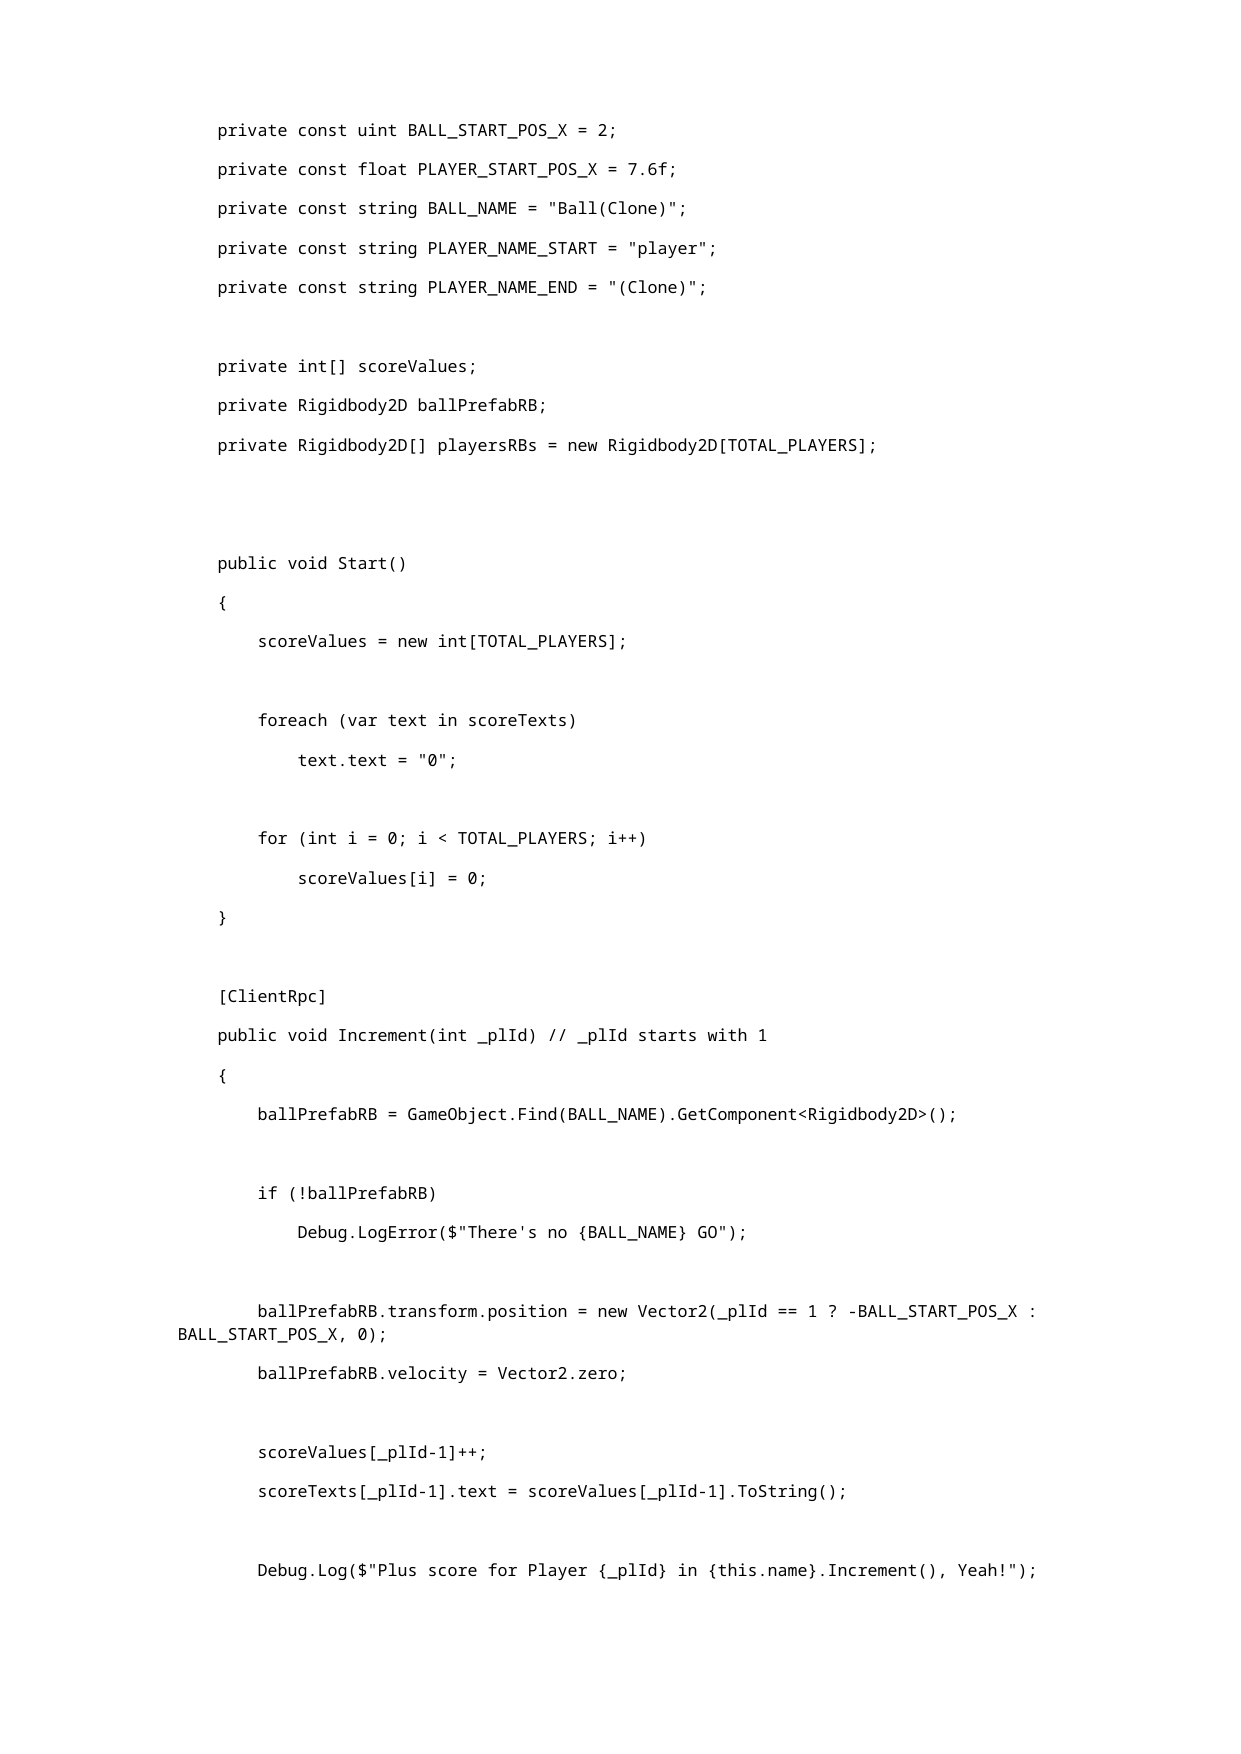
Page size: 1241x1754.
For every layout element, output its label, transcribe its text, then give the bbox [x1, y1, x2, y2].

text Debug.Log($"Plus score for Player {_plId} in {this.name}.Increment(), Yeah!"); [177, 1558, 1152, 1581]
text private const string PLAYER_NAME_END = "(Clone)"; [177, 276, 1152, 298]
text ballPrefabRB.velocity = Vector2.zero; [177, 1361, 1152, 1384]
text ballPrefabRB.transform.position = new Vector2(_plId == 1 ? -BALL_START_POS_X : BALL_START_POS_X, 0); [177, 1299, 1152, 1345]
text if (!ballPrefabRB) [177, 1181, 1152, 1204]
text foreach (var text in scoreTexts) [177, 709, 1152, 731]
text private Rigidbody2D[] playersRBs = new Rigidbody2D[TOTAL_PLAYERS]; [177, 433, 1152, 456]
text text.text = "0"; [177, 748, 1152, 771]
text Debug.LogError($"There's no {BALL_NAME} GO"); [177, 1221, 1152, 1243]
text private const string PLAYER_NAME_START = "player"; [177, 236, 1152, 259]
text private const float PLAYER_START_POS_X = 7.6f; [177, 157, 1152, 180]
text private const string BALL_NAME = "Ball(Clone)"; [177, 197, 1152, 219]
text private Rigidbody2D ballPrefabRB; [177, 394, 1152, 416]
text { [177, 591, 1152, 613]
text for (int i = 0; i < TOTAL_PLAYERS; i++) [177, 827, 1152, 849]
text } [177, 906, 1152, 928]
text { [177, 1063, 1152, 1086]
text scoreTexts[_plId-1].text = scoreValues[_plId-1].ToString(); [177, 1479, 1152, 1502]
text scoreValues = new int[TOTAL_PLAYERS]; [177, 630, 1152, 653]
text ballPrefabRB = GameObject.Find(BALL_NAME).GetComponent<Rigidbody2D>(); [177, 1102, 1152, 1125]
text scoreValues[i] = 0; [177, 866, 1152, 889]
text public void Start() [177, 551, 1152, 574]
text public void Increment(int _plId) // _plId starts with 1 [177, 1024, 1152, 1046]
text [ClientRpc] [177, 984, 1152, 1007]
text private int[] scoreValues; [177, 354, 1152, 377]
text scoreValues[_plId-1]++; [177, 1440, 1152, 1463]
text private const uint BALL_START_POS_X = 2; [177, 118, 1152, 141]
